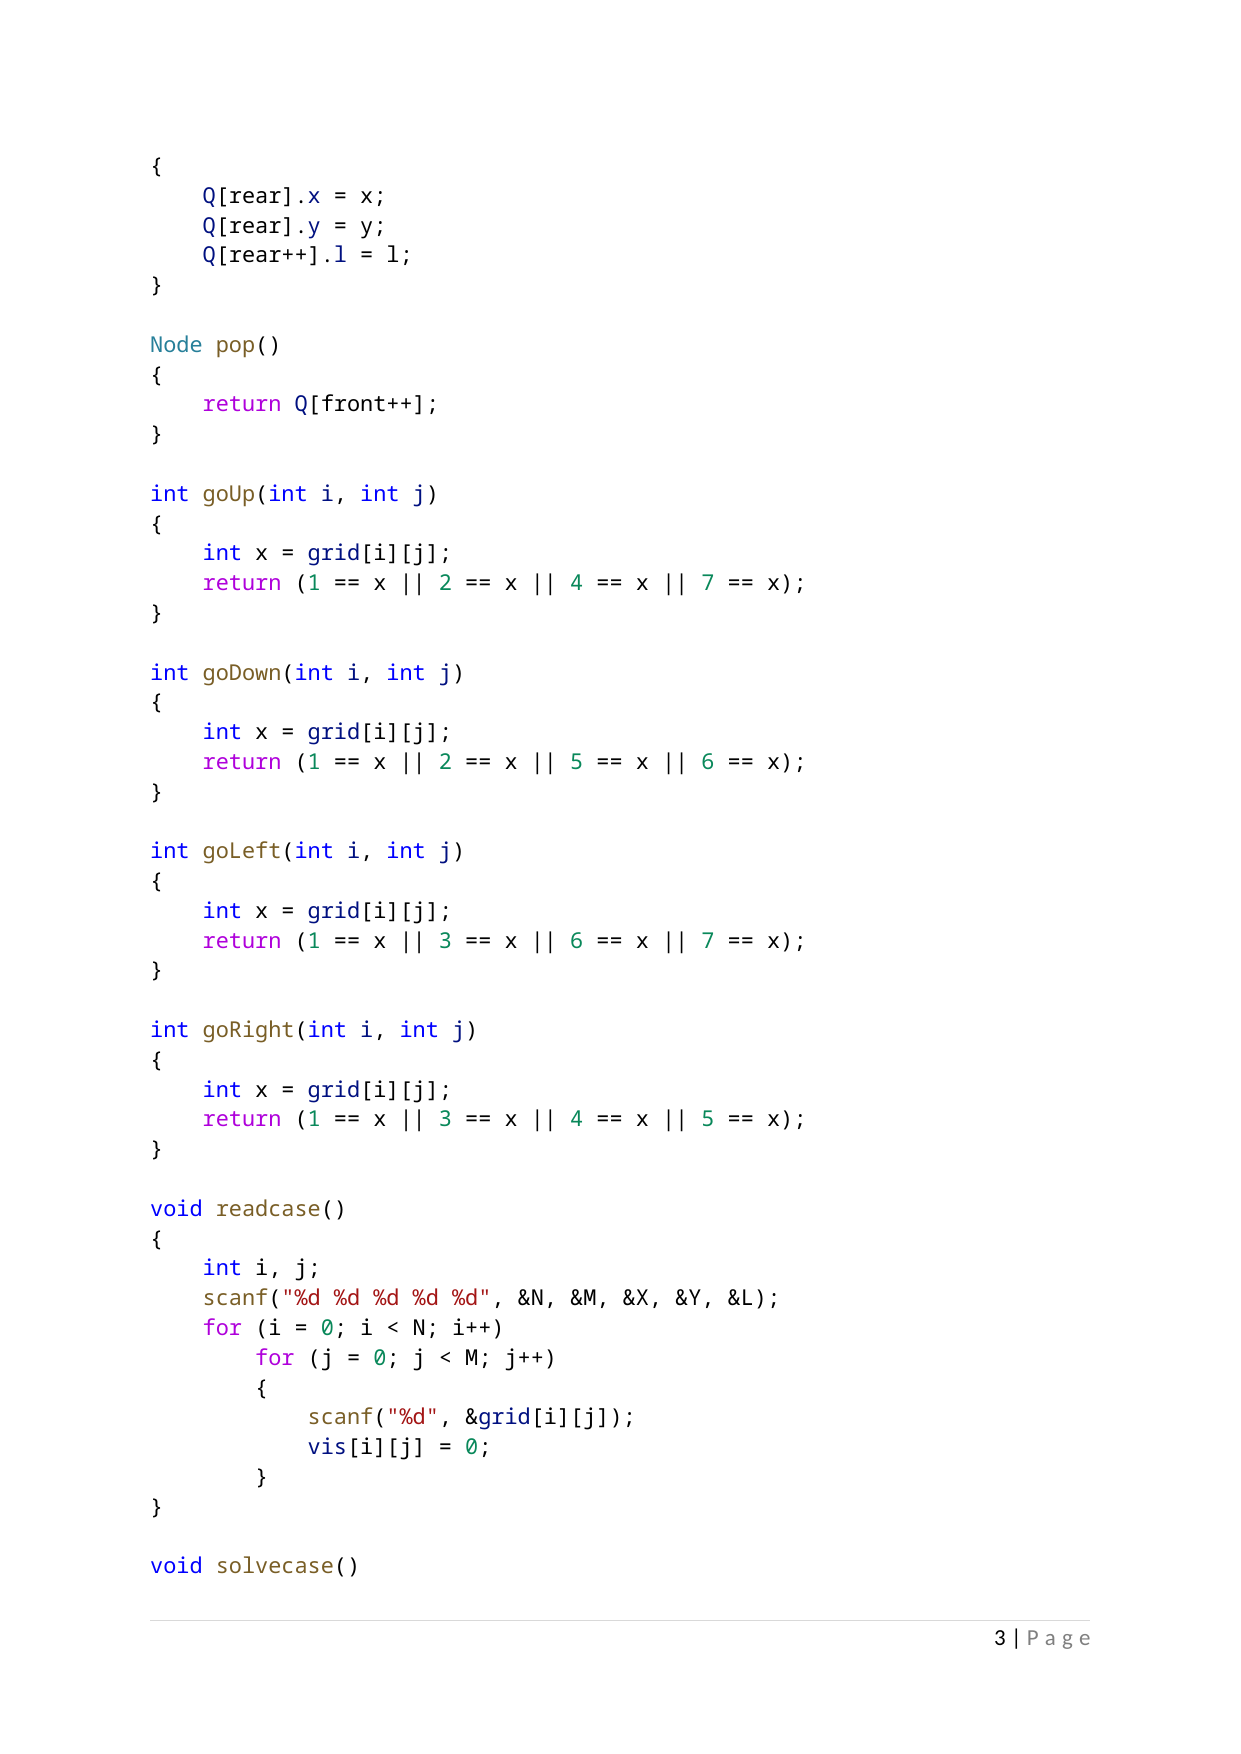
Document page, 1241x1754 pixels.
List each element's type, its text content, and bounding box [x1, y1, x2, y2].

text } [150, 776, 1090, 805]
text } [150, 597, 1090, 627]
text } [150, 954, 1090, 984]
text int goRight(int i, int j) [150, 1014, 1090, 1044]
text int x = grid[i][j]; [150, 716, 1090, 746]
text } [150, 1461, 1090, 1491]
text Q[rear++].l = l; [150, 239, 1090, 269]
text return (1 == x || 2 == x || 4 == x || 7 == x); [150, 567, 1090, 597]
text { [150, 865, 1090, 895]
text int x = grid[i][j]; [150, 537, 1090, 567]
text { [150, 1044, 1090, 1073]
text { [150, 1371, 1090, 1401]
text } [150, 1133, 1090, 1163]
text { [150, 358, 1090, 388]
text { [150, 1222, 1090, 1252]
text { [150, 507, 1090, 537]
text scanf("%d", &grid[i][j]); [150, 1401, 1090, 1431]
text int x = grid[i][j]; [150, 895, 1090, 924]
text int goUp(int i, int j) [150, 478, 1090, 507]
text { [150, 150, 1090, 180]
text return (1 == x || 3 == x || 6 == x || 7 == x); [150, 924, 1090, 954]
text for (j = 0; j < M; j++) [150, 1342, 1090, 1371]
text return (1 == x || 3 == x || 4 == x || 5 == x); [150, 1103, 1090, 1133]
text int x = grid[i][j]; [150, 1073, 1090, 1103]
text scanf("%d %d %d %d %d", &N, &M, &X, &Y, &L); [150, 1282, 1090, 1312]
text { [150, 686, 1090, 716]
text void solvecase() [150, 1550, 1090, 1580]
text } [150, 1491, 1090, 1520]
text } [150, 418, 1090, 448]
text int goLeft(int i, int j) [150, 835, 1090, 865]
text int goDown(int i, int j) [150, 656, 1090, 686]
text return Q[front++]; [150, 388, 1090, 418]
text for (i = 0; i < N; i++) [150, 1312, 1090, 1342]
text int i, j; [150, 1252, 1090, 1282]
text Q[rear].y = y; [150, 209, 1090, 239]
text vis[i][j] = 0; [150, 1431, 1090, 1461]
text void readcase() [150, 1193, 1090, 1222]
text Q[rear].x = x; [150, 180, 1090, 209]
text Node pop() [150, 329, 1090, 358]
text } [150, 269, 1090, 299]
text return (1 == x || 2 == x || 5 == x || 6 == x); [150, 746, 1090, 776]
